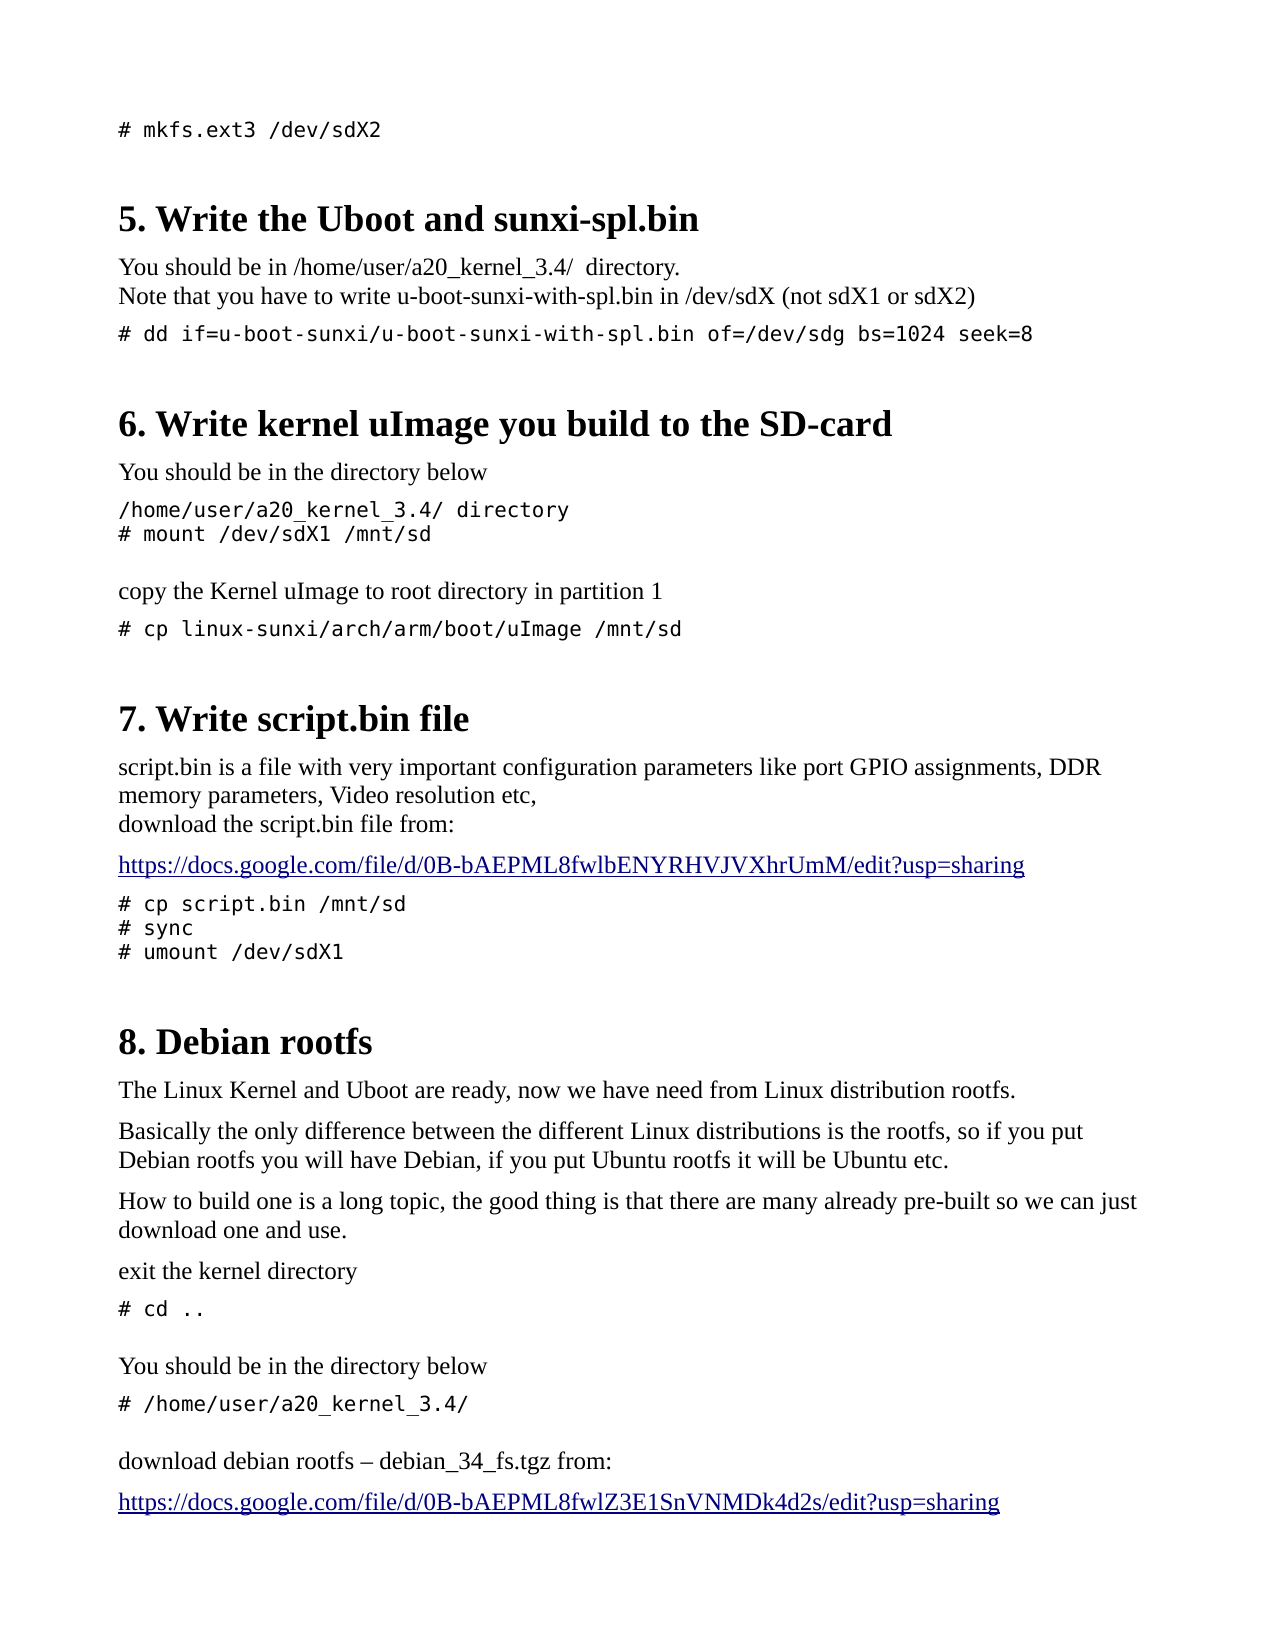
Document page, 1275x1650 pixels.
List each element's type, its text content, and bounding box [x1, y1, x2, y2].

text The Linux Kernel and Uboot are ready, now we have need from Linux distribution rootfs. [118, 1075, 1157, 1103]
subtitle 7. Write script.bin file [118, 696, 1157, 739]
subtitle 8. Debian rootfs [118, 1019, 1157, 1062]
text https://docs.google.com/file/d/0B-bAEPML8fwlbENYRHVJVXhrUmM/edit?usp=sharing [118, 851, 1157, 879]
text copy the Kernel uImage to root directory in partition 1 [118, 576, 1157, 605]
text # /home/user/a20_kernel_3.4/ [118, 1392, 1157, 1416]
text https://docs.google.com/file/d/0B-bAEPML8fwlZ3E1SnVNMDk4d2s/edit?usp=sharing [118, 1487, 1157, 1516]
text # umount /dev/sdX1 [118, 940, 1157, 964]
text # cp script.bin /mnt/sd [118, 892, 1157, 916]
text /home/user/a20_kernel_3.4/ directory [118, 498, 1157, 522]
text You should be in the directory below [118, 1351, 1157, 1380]
subtitle 6. Write kernel uImage you build to the SD-card [118, 401, 1157, 444]
text How to build one is a long topic, the good thing is that there are many already pre-built so we can just download one and use. [118, 1186, 1157, 1243]
text You should be in the directory below [118, 457, 1157, 486]
text # sync [118, 916, 1157, 940]
text # cp linux-sunxi/arch/arm/boot/uImage /mnt/sd [118, 617, 1157, 642]
text # mkfs.ext3 /dev/sdX2 [118, 118, 1157, 142]
text You should be in /home/user/a20_kernel_3.4/ directory. Note that you have to write u-boot-sunxi-with-spl.bin in /dev/sdX (not sdX1 or sdX2) [118, 252, 1157, 310]
text Basically the only difference between the different Linux distributions is the rootfs, so if you put Debian rootfs you will have Debian, if you put Ubuntu rootfs it will be Ubuntu etc. [118, 1116, 1157, 1173]
text download debian rootfs – debian_34_fs.tgz from: [118, 1446, 1157, 1475]
text # dd if=u-boot-sunxi/u-boot-sunxi-with-spl.bin of=/dev/sdg bs=1024 seek=8 [118, 322, 1157, 347]
text # mount /dev/sdX1 /mnt/sd [118, 522, 1157, 547]
text exit the kernel directory [118, 1256, 1157, 1285]
subtitle 5. Write the Uboot and sunxi-spl.bin [118, 197, 1157, 240]
text script.bin is a file with very important configuration parameters like port GPIO assignments, DDR memory parameters, Video resolution etc, download the script.bin file from: [118, 752, 1157, 838]
text # cd .. [118, 1297, 1157, 1321]
